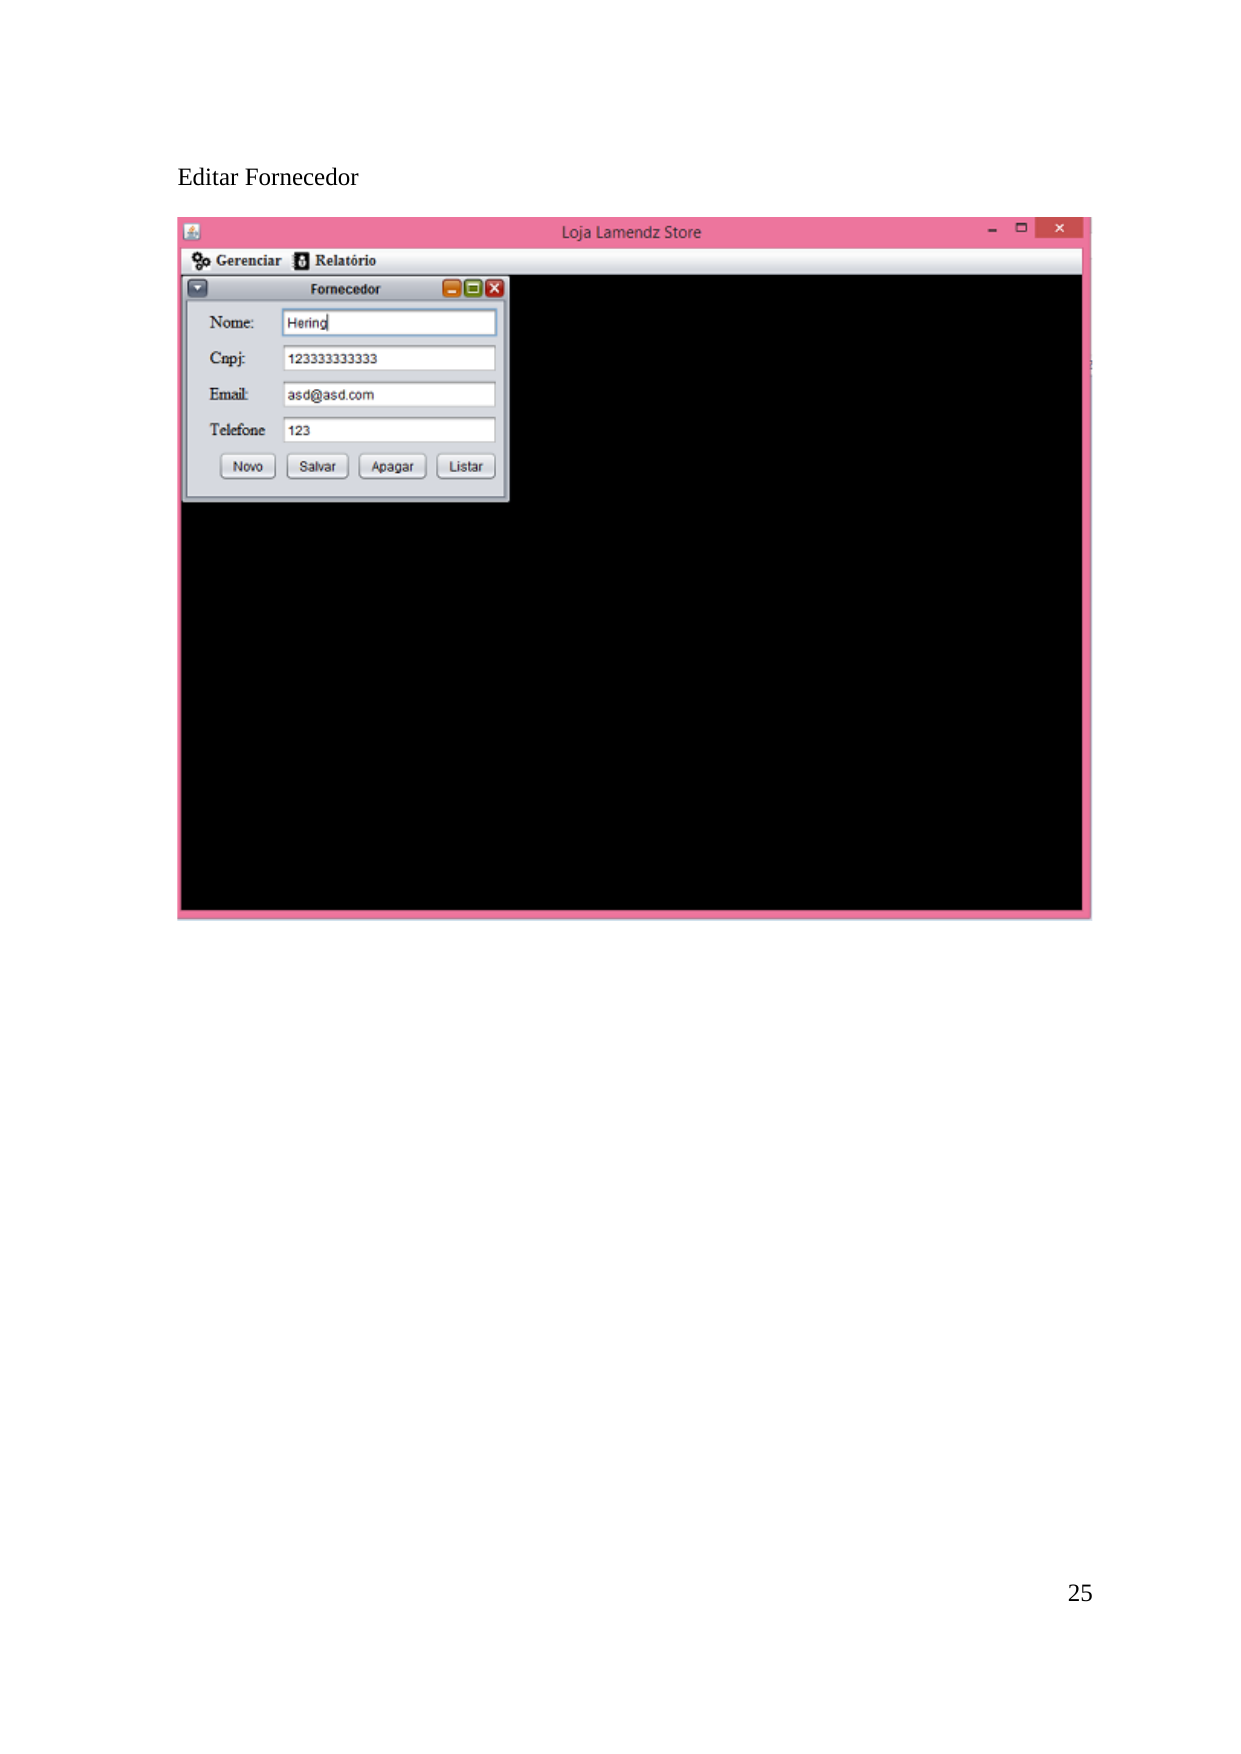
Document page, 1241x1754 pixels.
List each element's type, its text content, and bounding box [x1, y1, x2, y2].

picture [177, 217, 1093, 921]
subtitle Editar Fornecedor [177, 162, 1093, 191]
